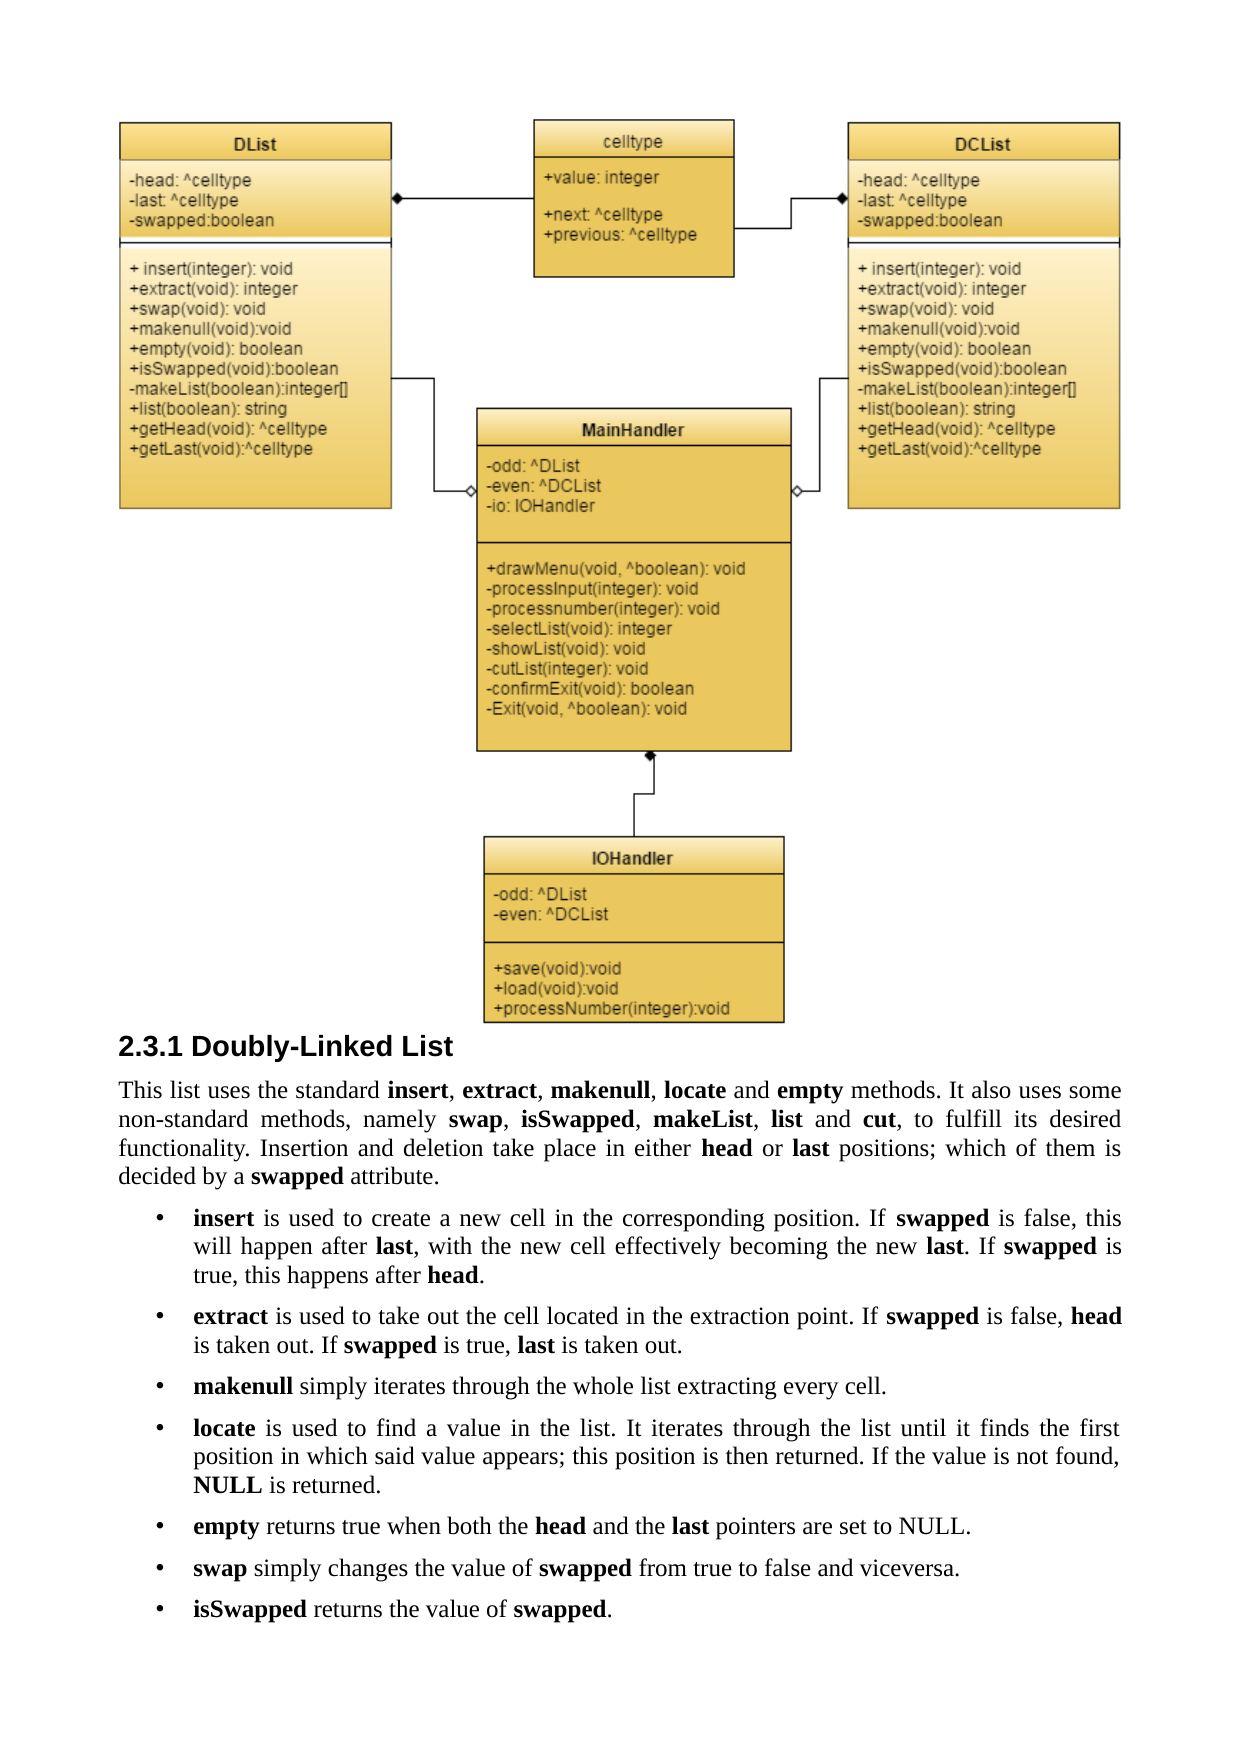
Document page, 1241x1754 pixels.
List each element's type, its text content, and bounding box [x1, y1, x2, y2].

picture [118, 118, 1122, 1029]
text This list uses the standard insert, extract, makenull, locate and empty methods. It also uses some non-standard methods, namely swap, isSwapped, makeList, list and cut, to fulfill its desired functionality. Insertion and deletion take place in either head or last positions; which of them is decided by a swapped attribute. [118, 1075, 1122, 1190]
list extract is used to take out the cell located in the extraction point. If swapped is false, head is taken out. If swapped is true, last is taken out. [156, 1301, 1122, 1359]
list isSwapped returns the value of swapped. [156, 1594, 1122, 1623]
list empty returns true when both the head and the last pointers are set to NULL. [156, 1511, 1122, 1540]
subtitle 2.3.1 Doubly-Linked List [118, 1029, 1122, 1063]
list swap simply changes the value of swapped from true to false and viceversa. [156, 1553, 1122, 1581]
list makenull simply iterates through the whole list extracting every cell. [156, 1371, 1122, 1400]
list insert is used to create a new cell in the corresponding position. If swapped is false, this will happen after last, with the new cell effectively becoming the new last. If swapped is true, this happens after head. [156, 1203, 1122, 1289]
list locate is used to find a value in the list. It iterates through the list until it finds the first position in which said value appears; this position is then returned. If the value is not found, NULL is returned. [156, 1413, 1122, 1499]
